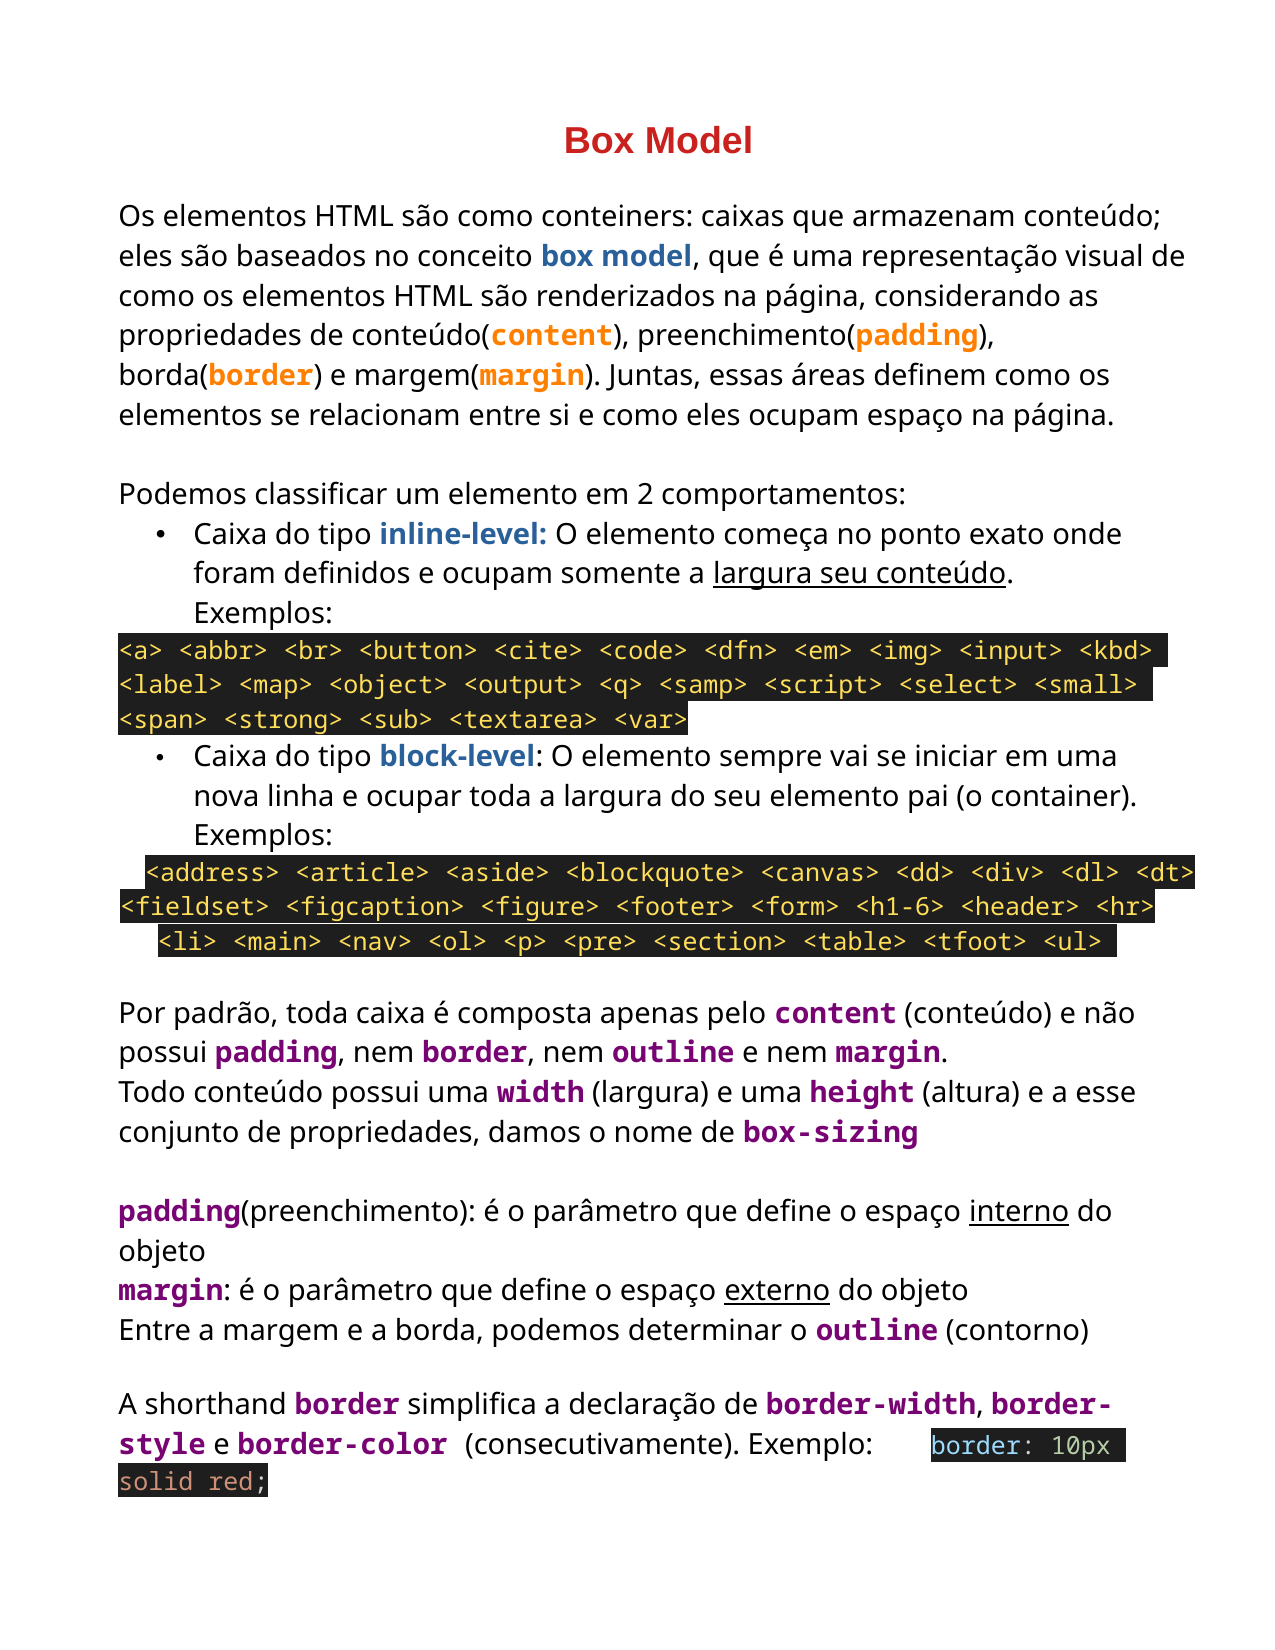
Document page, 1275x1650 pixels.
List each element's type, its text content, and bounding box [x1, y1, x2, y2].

list Caixa do tipo inline-level: O elemento começa no ponto exato onde foram definidos e ocupam somente a largura seu conteúdo. Exemplos: [156, 513, 1157, 632]
text padding(preenchimento): é o parâmetro que define o espaço interno do objeto margin: é o parâmetro que define o espaço externo do objeto Entre a margem e a borda, podemos determinar o outline (contorno) [118, 1190, 1198, 1383]
text <a> <abbr> <br> <button> <cite> <code> <dfn> <em> <img> <input> <kbd> <label> <map> <object> <output> <q> <samp> <script> <select> <small> <span> <strong> <sub> <textarea> <var> [118, 632, 1198, 735]
text Os elementos HTML são como conteiners: caixas que armazenam conteúdo; eles são baseados no conceito box model, que é uma representação visual de como os elementos HTML são renderizados na página, considerando as propriedades de conteúdo(content), preenchimento(padding), borda(border) e margem(margin). Juntas, essas áreas definem como os elementos se relacionam entre si e como eles ocupam espaço na página. [118, 196, 1198, 434]
text <fieldset> <figcaption> <figure> <footer> <form> <h1-6> <header> <hr> <li> <main> <nav> <ol> <p> <pre> <section> <table> <tfoot> <ul> [118, 889, 1157, 957]
text Podemos classificar um elemento em 2 comportamentos: [118, 473, 1198, 513]
text Todo conteúdo possui uma width (largura) e uma height (altura) e a esse conjunto de propriedades, damos o nome de box-sizing [118, 1071, 1198, 1151]
text <address> <article> <aside> <blockquote> <canvas> <dd> <div> <dl> <dt> [118, 854, 1222, 889]
list Caixa do tipo block-level: O elemento sempre vai se iniciar em uma nova linha e ocupar toda a largura do seu elemento pai (o container). Exemplos: [156, 735, 1157, 854]
text Por padrão, toda caixa é composta apenas pelo content (conteúdo) e não possui padding, nem border, nem outline e nem margin. [118, 992, 1198, 1071]
text A shorthand border simplifica a declaração de border-width, border-style e border-color (consecutivamente). Exemplo: border: 10px solid red; [118, 1383, 1198, 1497]
text Box Model [118, 118, 1198, 161]
